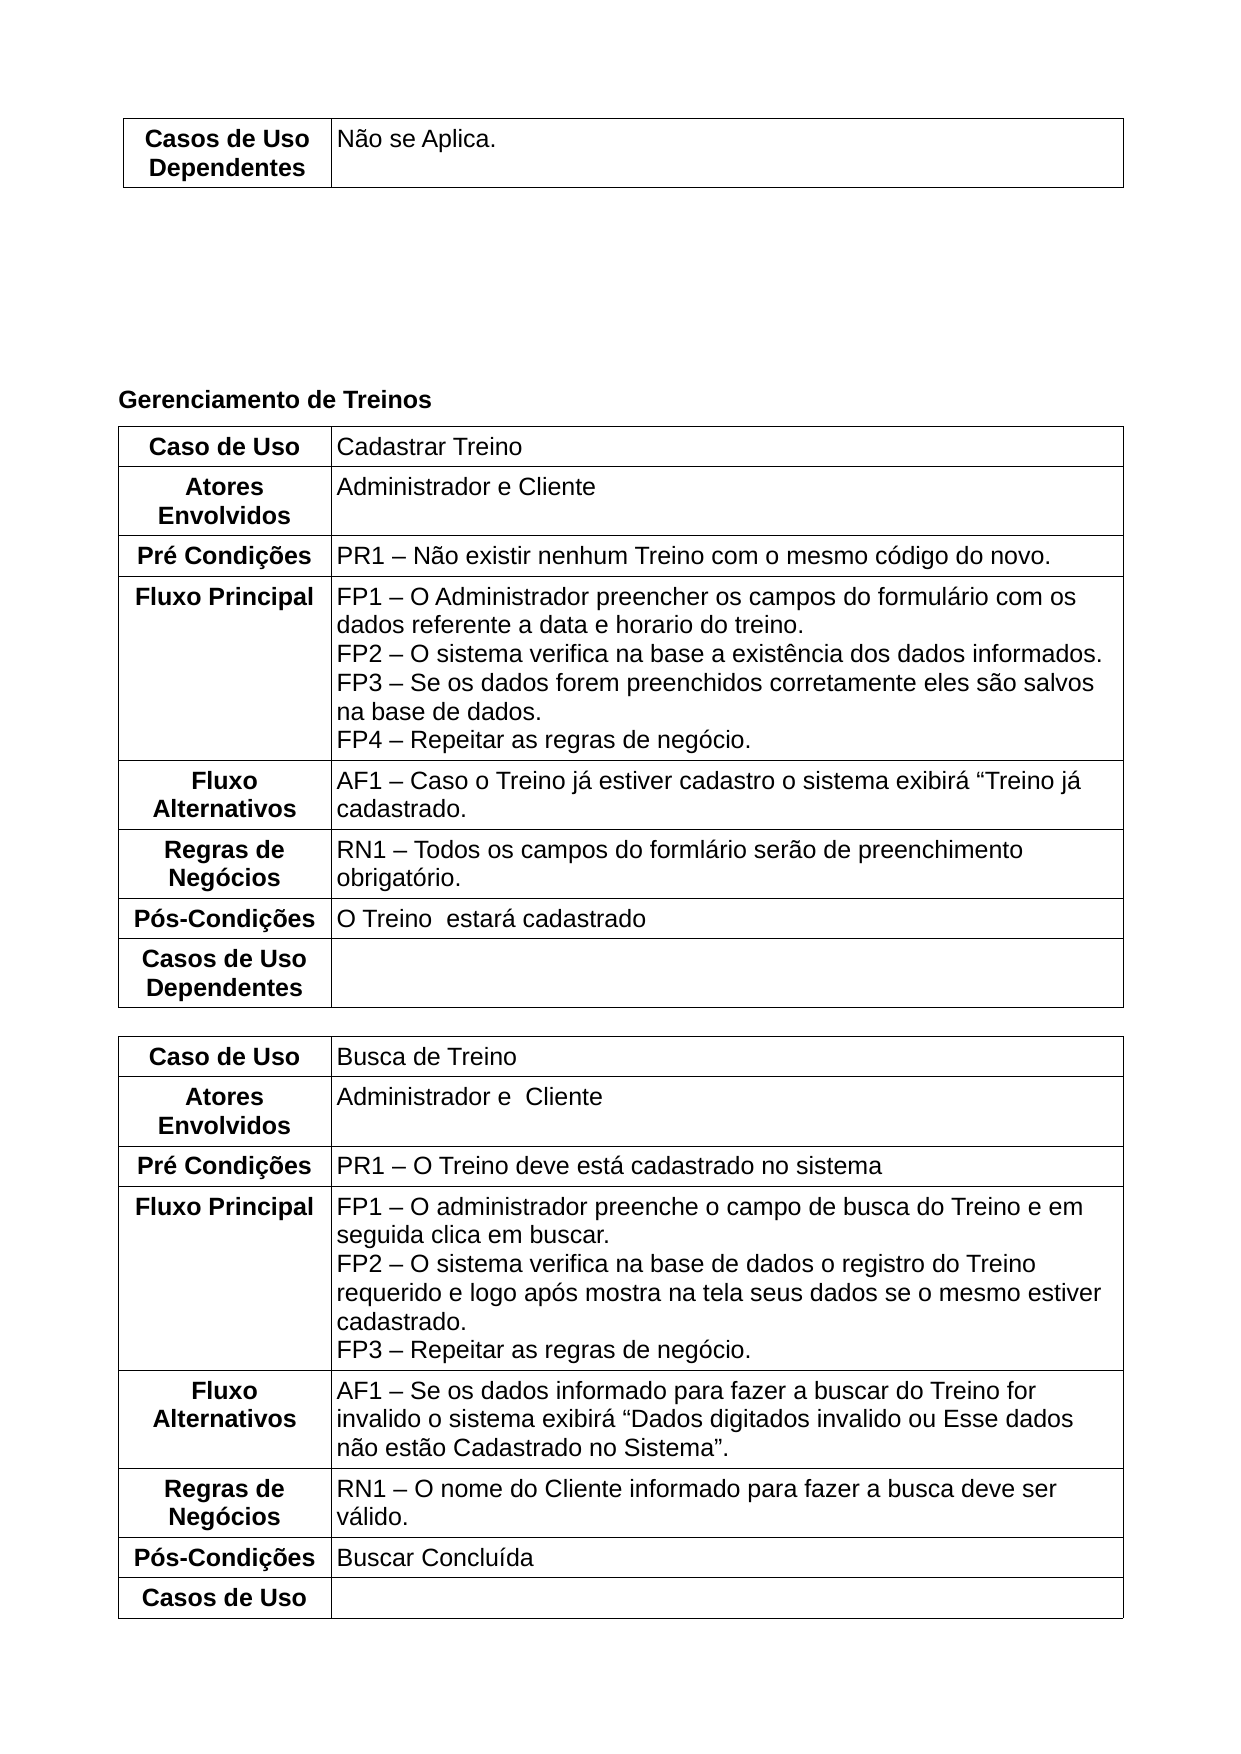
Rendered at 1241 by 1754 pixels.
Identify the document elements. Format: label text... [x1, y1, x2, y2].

subtitle Gerenciamento de Treinos [118, 385, 1122, 413]
table_cell Casos de Uso Dependentes [124, 119, 331, 187]
table_cell AF1 – Caso o Treino já estiver cadastro o sistema exibirá “Treino já cadastrado. [332, 761, 1123, 829]
table_cell Pré Condições [119, 1147, 331, 1186]
table_header Cadastrar Treino [332, 427, 1123, 466]
table_cell Pós-Condições [119, 899, 331, 938]
table_cell RN1 – Todos os campos do formlário serão de preenchimento obrigatório. [332, 830, 1123, 898]
table_cell Pré Condições [119, 536, 331, 576]
table_cell Fluxo Principal [119, 577, 331, 760]
table_cell PR1 – O Treino deve está cadastrado no sistema [332, 1147, 1123, 1186]
table_cell Não se Aplica. [332, 119, 1123, 187]
table_cell Administrador e Cliente [332, 1077, 1123, 1146]
table_header Busca de Treino [332, 1037, 1123, 1076]
table_cell RN1 – O nome do Cliente informado para fazer a busca deve ser válido. [332, 1469, 1123, 1537]
table_cell Fluxo Alternativos [119, 761, 331, 829]
table_cell Casos de Uso [119, 1578, 331, 1617]
table_cell AF1 – Se os dados informado para fazer a buscar do Treino for invalido o sistema exibirá “Dados digitados invalido ou Esse dados não estão Cadastrado no Sistema”. [332, 1371, 1123, 1468]
table_cell FP1 – O administrador preenche o campo de busca do Treino e em seguida clica em buscar. FP2 – O sistema verifica na base de dados o registro do Treino requerido e logo após mostra na tela seus dados se o mesmo estiver cadastrado. FP3 – Repeitar as regras de negócio. [332, 1187, 1123, 1370]
table_cell Fluxo Principal [119, 1187, 331, 1370]
table_cell Regras de Negócios [119, 830, 331, 898]
table_cell Casos de Uso Dependentes [119, 939, 331, 1007]
table_cell Pós-Condições [119, 1538, 331, 1577]
table_cell Regras de Negócios [119, 1469, 331, 1537]
table_header Caso de Uso [119, 427, 331, 466]
table_cell Atores Envolvidos [119, 467, 331, 535]
table_cell Fluxo Alternativos [119, 1371, 331, 1468]
table_cell [332, 939, 1123, 1007]
table_cell Buscar Concluída [332, 1538, 1123, 1577]
table_cell O Treino estará cadastrado [332, 899, 1123, 938]
table_cell FP1 – O Administrador preencher os campos do formulário com os dados referente a data e horario do treino. FP2 – O sistema verifica na base a existência dos dados informados. FP3 – Se os dados forem preenchidos corretamente eles são salvos na base de dados. FP4 – Repeitar as regras de negócio. [332, 577, 1123, 760]
table_cell PR1 – Não existir nenhum Treino com o mesmo código do novo. [332, 536, 1123, 576]
table_cell Administrador e Cliente [332, 467, 1123, 535]
table_cell Atores Envolvidos [119, 1077, 331, 1146]
table_header Caso de Uso [119, 1037, 331, 1076]
table_cell [332, 1578, 1123, 1617]
